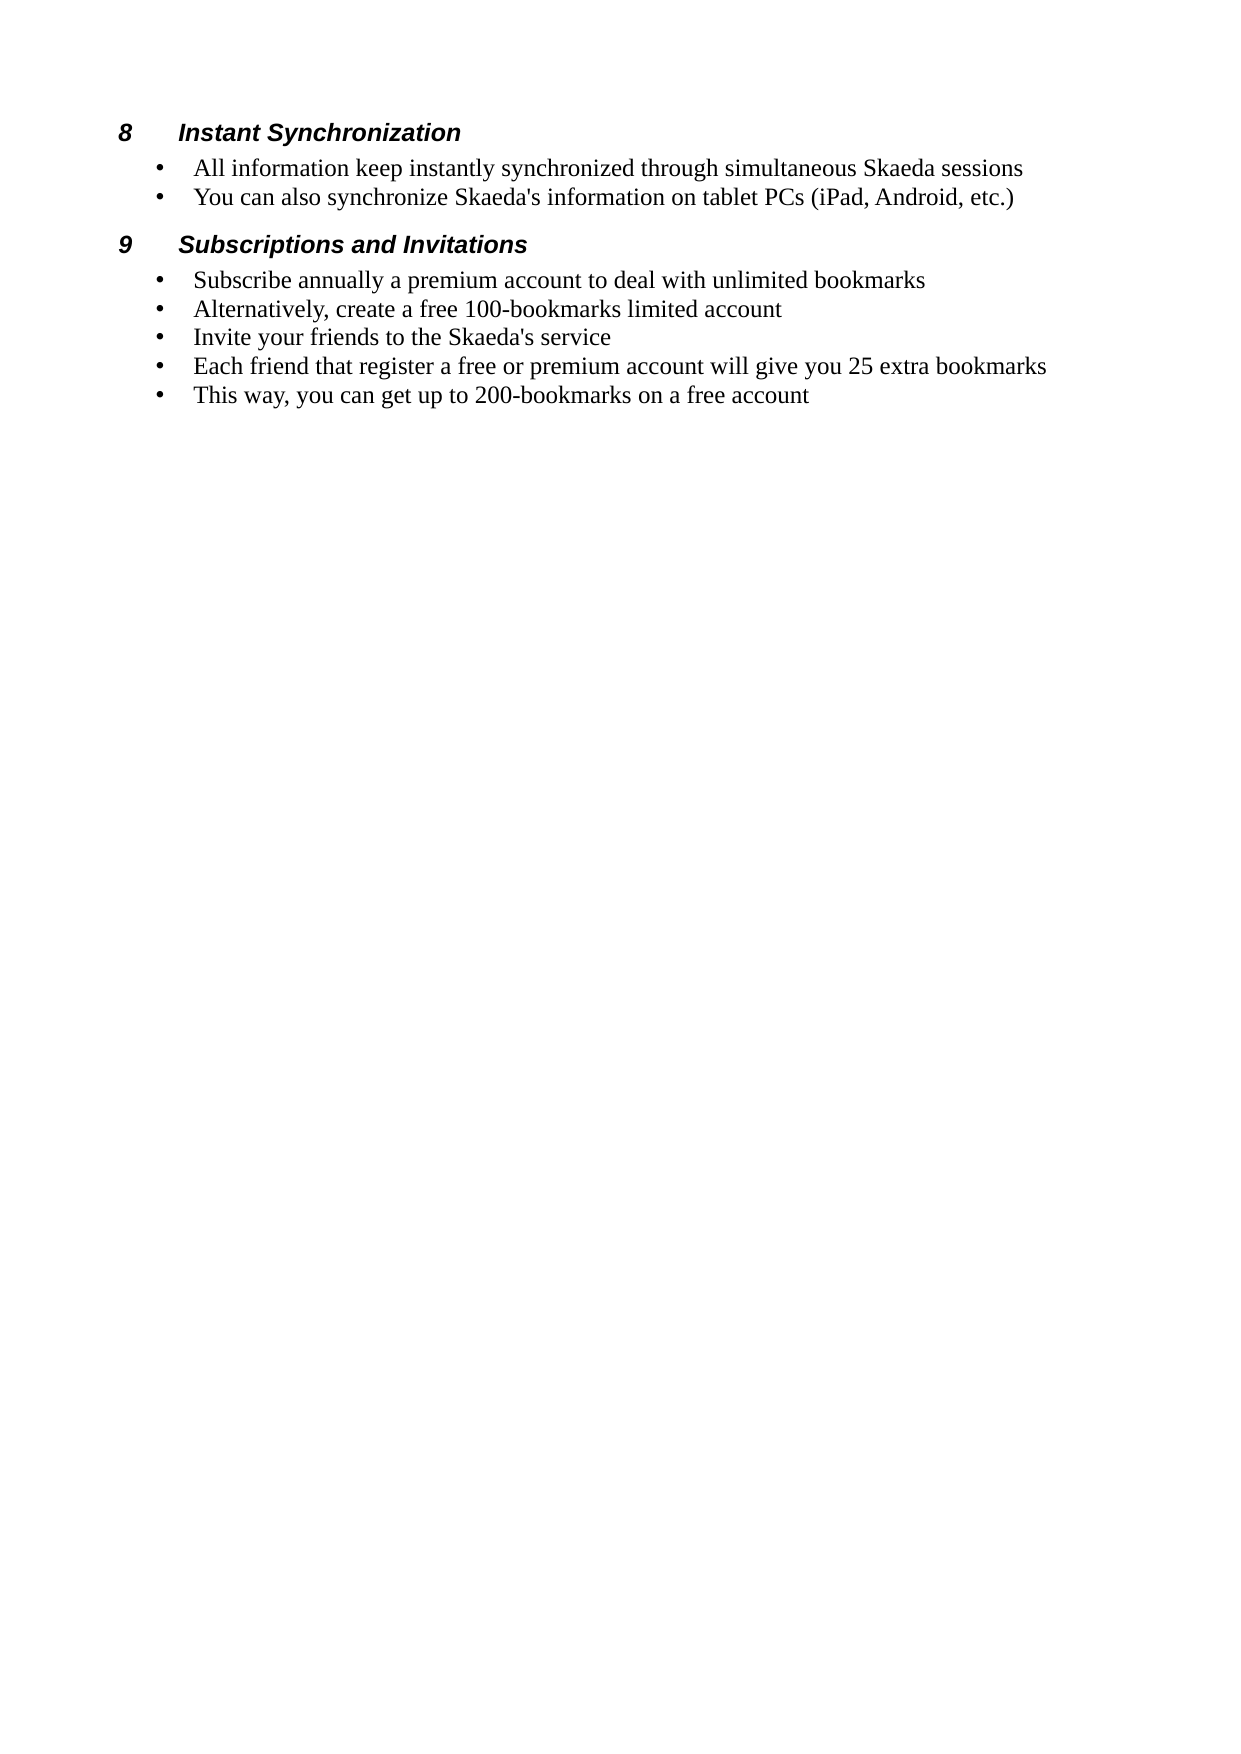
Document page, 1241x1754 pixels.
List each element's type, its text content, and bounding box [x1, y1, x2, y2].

list Invite your friends to the Skaeda's service [156, 322, 1122, 351]
list All information keep instantly synchronized through simultaneous Skaeda sessions [156, 153, 1122, 182]
list You can also synchronize Skaeda's information on tablet PCs (iPad, Android, etc.) [156, 182, 1122, 211]
list This way, you can get up to 200-bookmarks on a free account [156, 380, 1122, 409]
list Each friend that register a free or premium account will give you 25 extra bookmarks [156, 351, 1122, 380]
subtitle Subscriptions and Invitations [118, 230, 1122, 258]
list Alternatively, create a free 100-bookmarks limited account [156, 294, 1122, 322]
list Subscribe annually a premium account to deal with unlimited bookmarks [156, 265, 1122, 294]
subtitle Instant Synchronization [118, 118, 1122, 147]
